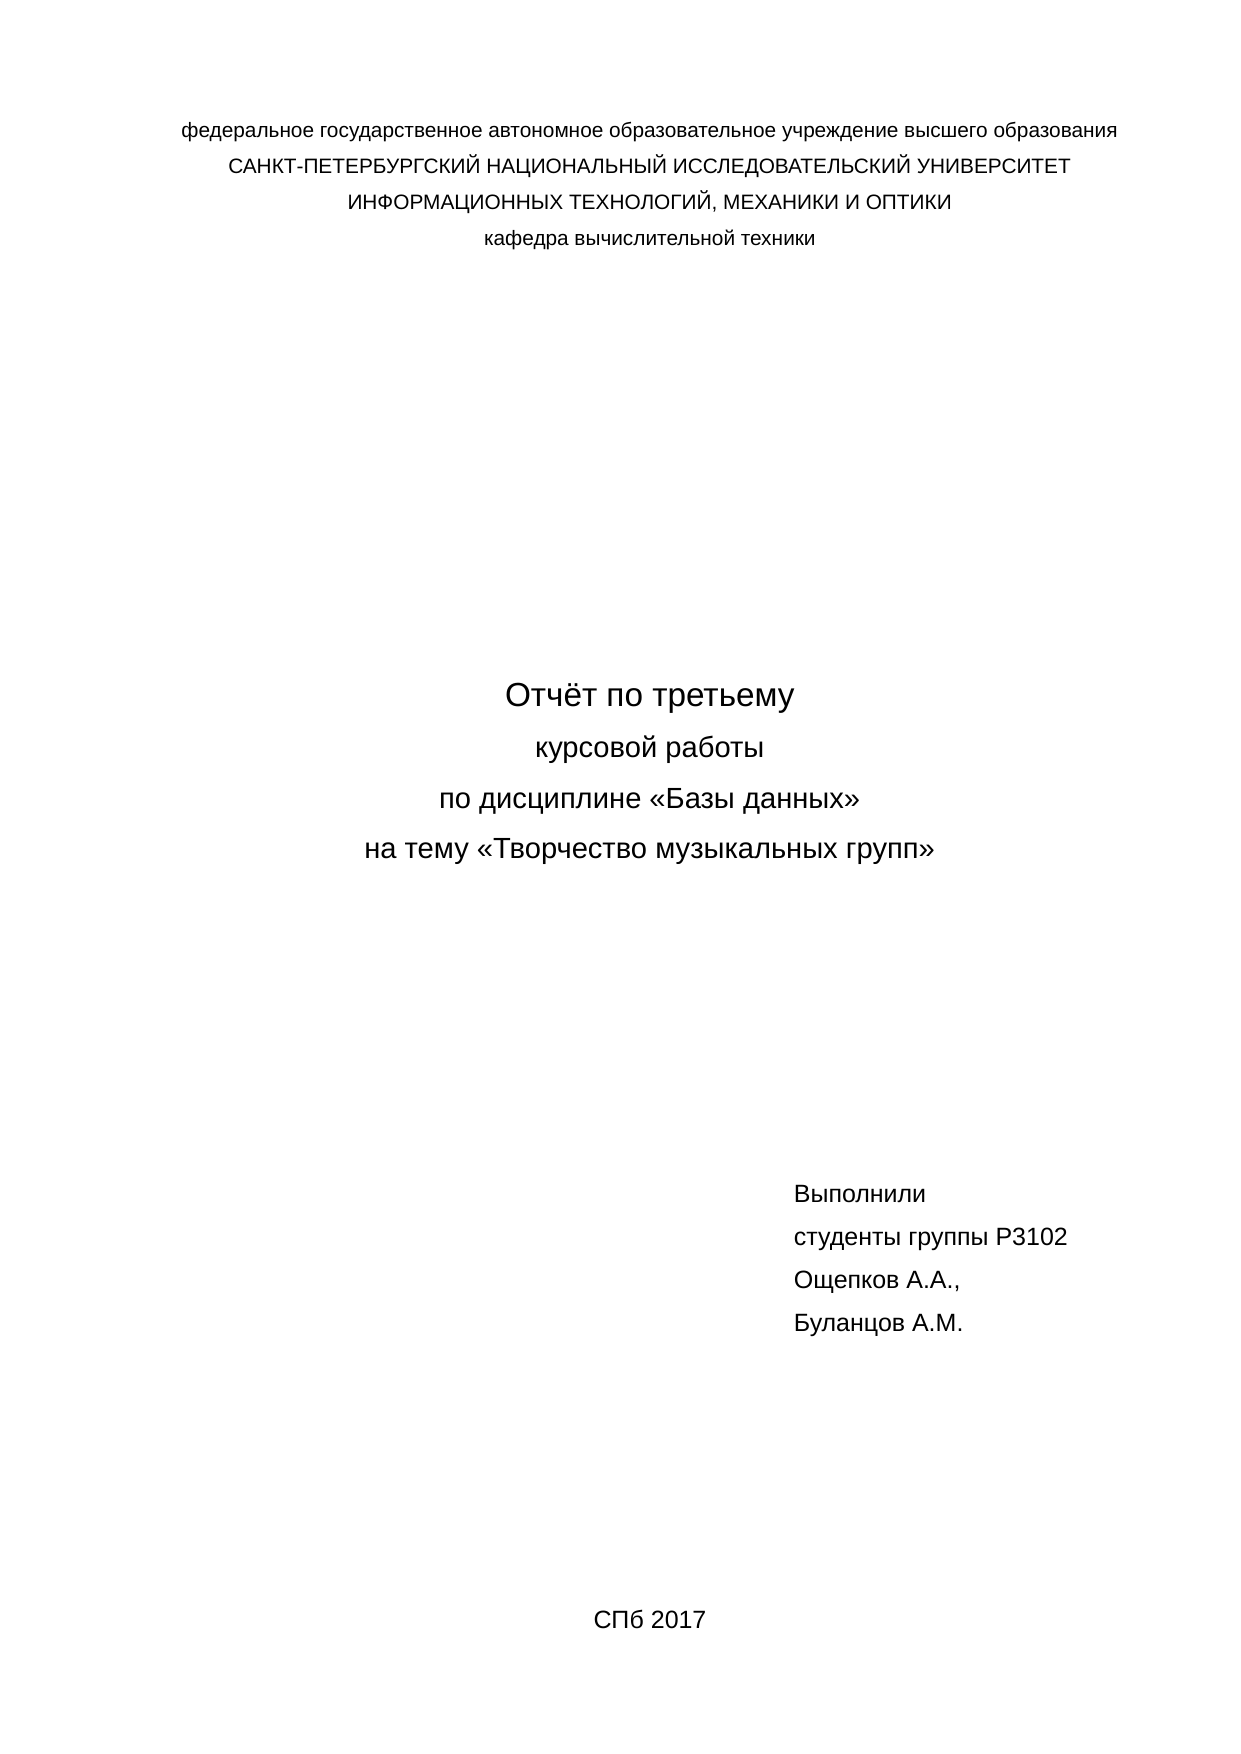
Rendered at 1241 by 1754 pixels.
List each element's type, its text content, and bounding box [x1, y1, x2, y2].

text СПб 2017 [118, 1605, 1181, 1634]
text кафедра вычислительной техники [118, 226, 1181, 250]
text студенты группы P3102 [794, 1222, 1181, 1250]
text по дисциплине «Базы данных» [118, 781, 1181, 814]
text Санкт-Петербургский национальный исследовательский университет информационных технологий, механики и оптики [118, 154, 1181, 214]
text Выполнили [794, 1178, 1181, 1207]
text Ощепков А.А., [794, 1265, 1181, 1293]
text Буланцов А.М. [794, 1308, 1181, 1337]
text на тему «Творчество музыкальных групп» [118, 831, 1181, 865]
text федеральное государственное автономное образовательное учреждение высшего образования [118, 118, 1181, 142]
text Отчёт по третьему курсовой работы [118, 675, 1181, 764]
